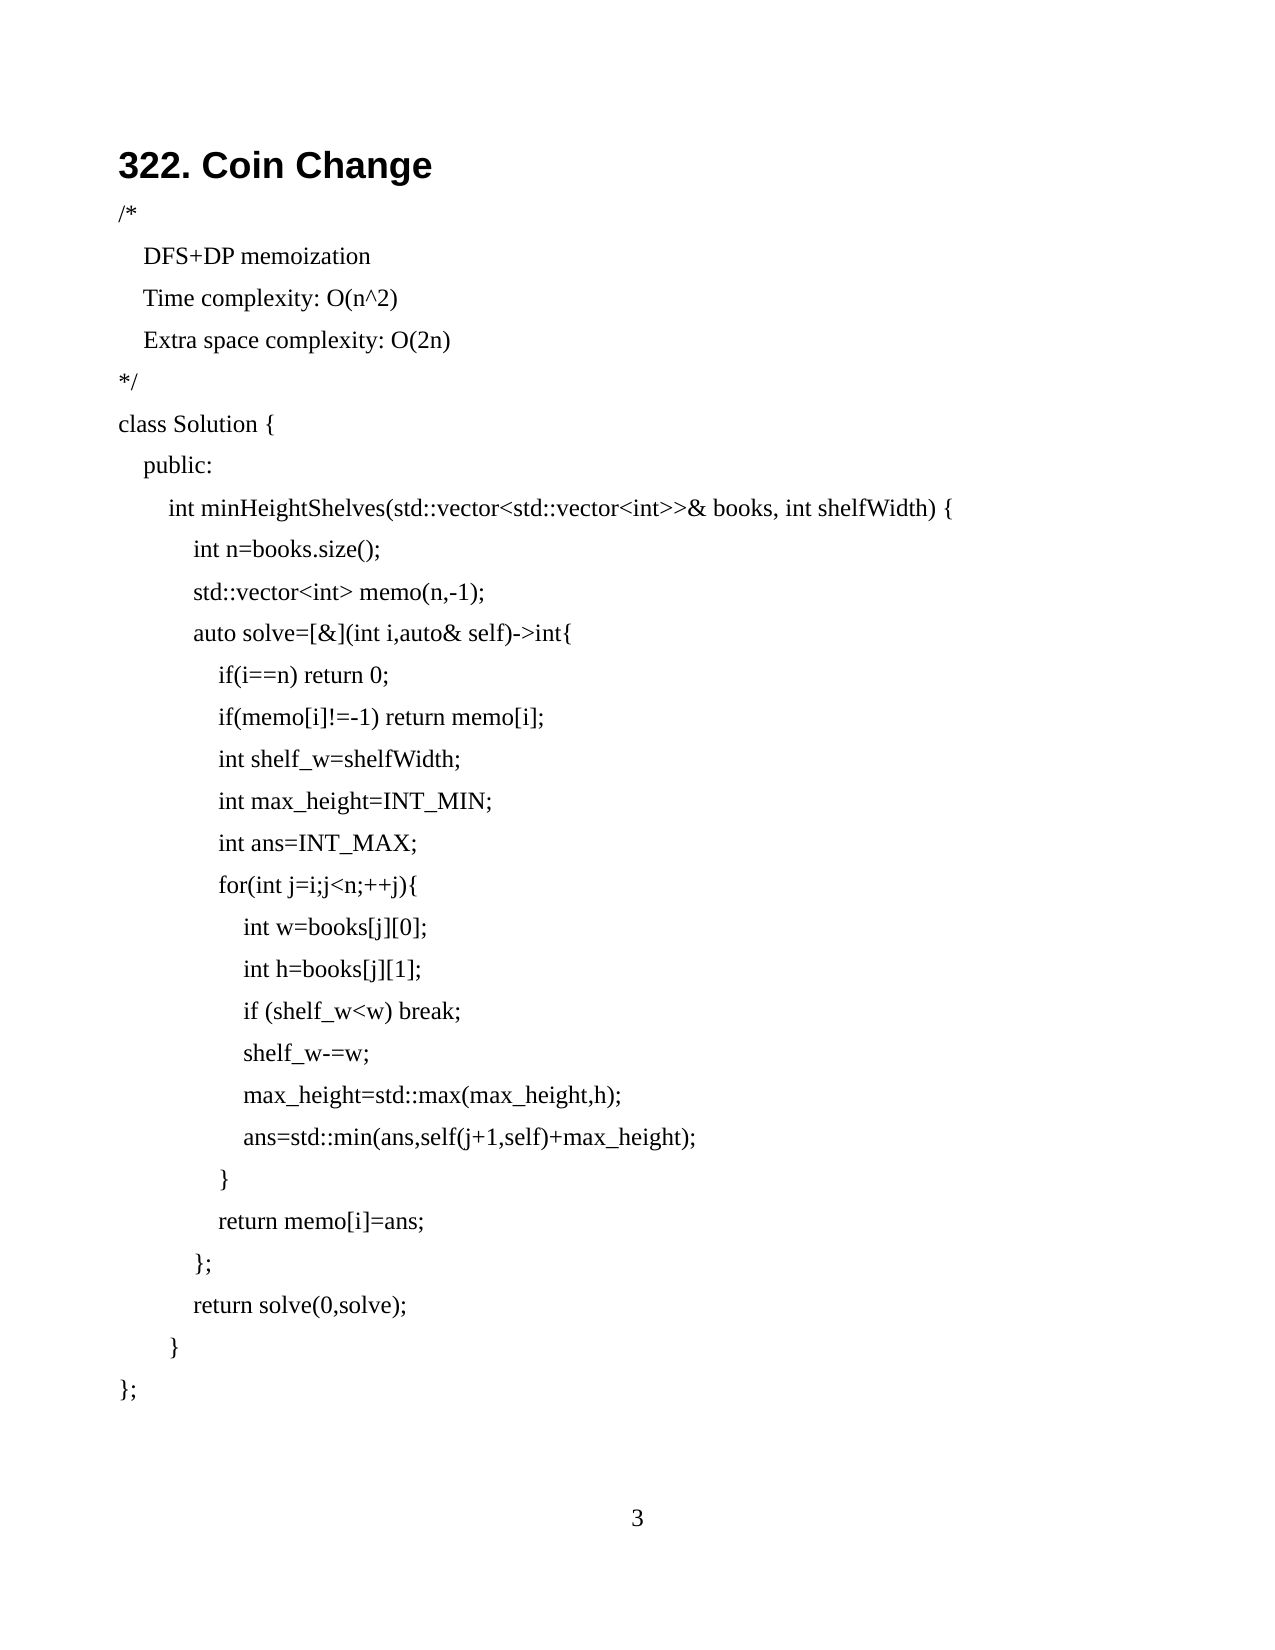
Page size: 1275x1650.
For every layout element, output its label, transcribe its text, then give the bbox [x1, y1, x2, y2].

text auto solve=[&](int i,auto& self)->int{ [118, 618, 1157, 647]
text */ [118, 367, 1157, 395]
text ans=std::min(ans,self(j+1,self)+max_height); [118, 1122, 1157, 1151]
text return memo[i]=ans; [118, 1206, 1157, 1235]
text public: [118, 451, 1157, 479]
text int minHeightShelves(std::vector<std::vector<int>>& books, int shelfWidth) { [118, 493, 1157, 521]
text Extra space complexity: O(2n) [118, 325, 1157, 353]
text int w=books[j][0]; [118, 912, 1157, 941]
text shelf_w-=w; [118, 1038, 1157, 1067]
text std::vector<int> memo(n,-1); [118, 577, 1157, 605]
text int shelf_w=shelfWidth; [118, 744, 1157, 773]
text int ans=INT_MAX; [118, 828, 1157, 857]
subtitle 322. Coin Change [118, 143, 1157, 186]
text class Solution { [118, 409, 1157, 437]
text int max_height=INT_MIN; [118, 786, 1157, 815]
text return solve(0,solve); [118, 1290, 1157, 1319]
text /* [118, 199, 1157, 227]
text if(memo[i]!=-1) return memo[i]; [118, 702, 1157, 731]
text }; [118, 1248, 1157, 1277]
text max_height=std::max(max_height,h); [118, 1080, 1157, 1109]
text Time complexity: O(n^2) [118, 283, 1157, 311]
text if (shelf_w<w) break; [118, 996, 1157, 1025]
text } [118, 1332, 1157, 1361]
text }; [118, 1374, 1157, 1403]
text int h=books[j][1]; [118, 954, 1157, 983]
text for(int j=i;j<n;++j){ [118, 870, 1157, 899]
text int n=books.size(); [118, 534, 1157, 563]
text } [118, 1164, 1157, 1193]
text DFS+DP memoization [118, 241, 1157, 269]
text if(i==n) return 0; [118, 661, 1157, 689]
